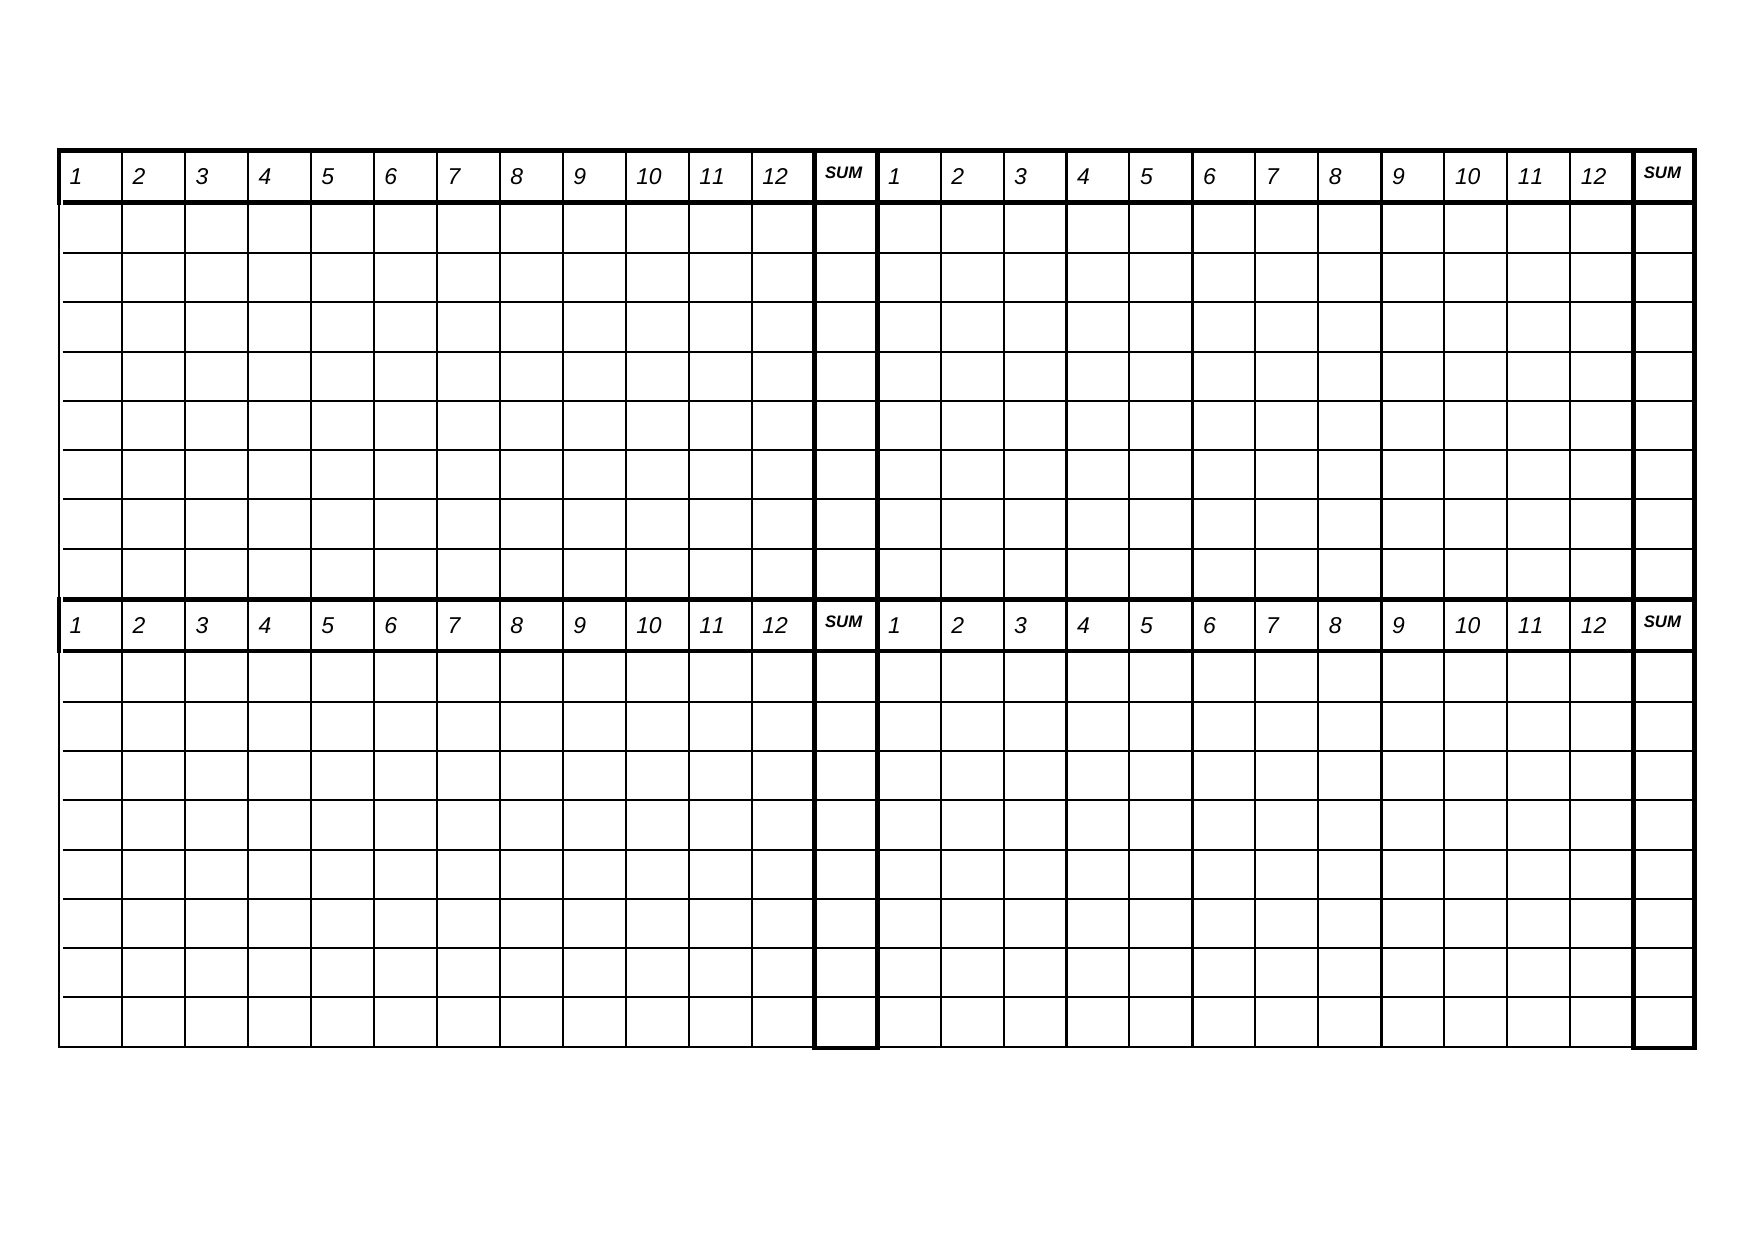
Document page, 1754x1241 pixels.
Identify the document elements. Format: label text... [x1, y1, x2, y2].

table_cell [1508, 254, 1569, 301]
table_cell [1508, 500, 1569, 548]
table_header 11 [1508, 153, 1569, 200]
table_cell [186, 900, 247, 947]
table_cell [1636, 451, 1692, 498]
table_cell [942, 205, 1003, 252]
table_cell [1445, 353, 1506, 400]
table_cell [1005, 500, 1065, 548]
table_header 12 [1571, 153, 1631, 200]
table_cell [564, 900, 625, 947]
table_cell [880, 900, 940, 947]
table_header 8 [1319, 153, 1380, 200]
table_header 8 [501, 153, 562, 200]
table_cell [123, 353, 184, 400]
table_cell [60, 947, 121, 996]
table_cell [627, 653, 688, 701]
table_cell [1130, 451, 1191, 498]
table_cell [186, 801, 247, 848]
table_cell [690, 752, 751, 799]
table_cell [753, 205, 812, 252]
table_cell [1005, 402, 1065, 449]
table_header 6 [375, 153, 436, 200]
table_cell [1194, 254, 1254, 301]
table_cell [312, 254, 373, 301]
table_cell [375, 451, 436, 498]
table_cell [60, 301, 121, 351]
table_cell [249, 998, 310, 1046]
table_cell [753, 703, 812, 750]
table_cell 12 [1571, 602, 1631, 649]
table_cell 7 [1256, 602, 1317, 649]
table_cell [1068, 303, 1128, 351]
table_cell [1068, 949, 1128, 996]
table_cell [123, 205, 184, 252]
table_cell [1130, 303, 1191, 351]
table_cell [1445, 303, 1506, 351]
table_cell [564, 500, 625, 548]
table_cell [312, 402, 373, 449]
table_cell [1383, 500, 1443, 548]
table_cell [60, 799, 121, 848]
table_cell [123, 998, 184, 1046]
table_cell [1130, 402, 1191, 449]
table_header 5 [1130, 153, 1191, 200]
table_cell [1636, 303, 1692, 351]
table_cell [1256, 851, 1317, 898]
table_cell [753, 500, 812, 548]
table_cell [1571, 451, 1631, 498]
table_cell [627, 353, 688, 400]
table_cell [1508, 752, 1569, 799]
table_cell [312, 801, 373, 848]
table_cell [817, 303, 875, 351]
table_cell [375, 998, 436, 1046]
table_cell [627, 801, 688, 848]
table_cell [1319, 254, 1380, 301]
table_cell [1256, 752, 1317, 799]
table_cell [1636, 998, 1692, 1046]
table_cell [1571, 801, 1631, 848]
table_header 11 [690, 153, 751, 200]
table_cell [438, 353, 499, 400]
table_cell [753, 303, 812, 351]
table_cell [1130, 998, 1191, 1046]
table_cell [501, 851, 562, 898]
table_cell [1256, 402, 1317, 449]
table_cell [312, 752, 373, 799]
table_cell [312, 353, 373, 400]
table_cell 2 [123, 602, 184, 649]
table_cell [1508, 451, 1569, 498]
table_cell [123, 402, 184, 449]
table_cell [186, 402, 247, 449]
table_cell [1068, 998, 1128, 1046]
table_cell [1571, 752, 1631, 799]
table_cell [1256, 254, 1317, 301]
table_cell [753, 353, 812, 400]
table_cell [817, 205, 875, 252]
table_cell [880, 703, 940, 750]
table_cell [1319, 303, 1380, 351]
table_cell [186, 550, 247, 597]
table_cell [690, 254, 751, 301]
table_cell [186, 451, 247, 498]
table_cell [690, 998, 751, 1046]
table_cell [123, 801, 184, 848]
table_cell [817, 998, 875, 1046]
table_cell [564, 353, 625, 400]
table_cell [942, 402, 1003, 449]
table_cell [1256, 451, 1317, 498]
table_cell [1319, 900, 1380, 947]
table_cell [1256, 703, 1317, 750]
table_cell [501, 752, 562, 799]
table_cell [1445, 752, 1506, 799]
table_cell [1508, 550, 1569, 597]
table_cell [1005, 801, 1065, 848]
table_cell [438, 303, 499, 351]
table_cell [1319, 205, 1380, 252]
table_cell SUM [817, 602, 875, 649]
table_cell [123, 900, 184, 947]
table_cell [1068, 205, 1128, 252]
table_cell [438, 851, 499, 898]
table_cell [1445, 998, 1506, 1046]
table_cell [375, 550, 436, 597]
table_cell [1005, 949, 1065, 996]
table_cell [60, 750, 121, 799]
table_cell [1068, 550, 1128, 597]
table_cell [60, 898, 121, 947]
table_cell [1068, 851, 1128, 898]
table_cell 6 [375, 602, 436, 649]
table_cell [123, 752, 184, 799]
table_cell [501, 500, 562, 548]
table_cell [817, 752, 875, 799]
table_cell [1319, 998, 1380, 1046]
table_cell [627, 703, 688, 750]
table_cell [880, 998, 940, 1046]
table_cell [1319, 451, 1380, 498]
table_cell [501, 900, 562, 947]
table_cell [1256, 205, 1317, 252]
table_cell [375, 900, 436, 947]
table_cell [1319, 949, 1380, 996]
table_cell [1256, 500, 1317, 548]
table_cell [690, 949, 751, 996]
table_cell [1256, 949, 1317, 996]
table_cell [1383, 900, 1443, 947]
table_cell [1194, 752, 1254, 799]
table_cell [1005, 550, 1065, 597]
table_cell [627, 254, 688, 301]
table_cell [1636, 949, 1692, 996]
table_cell 8 [501, 602, 562, 649]
table_header 6 [1194, 153, 1254, 200]
table_cell 12 [753, 602, 812, 649]
table_cell [1130, 254, 1191, 301]
table_cell [60, 400, 121, 449]
table_cell [1571, 550, 1631, 597]
table_cell [880, 851, 940, 898]
table_cell [249, 801, 310, 848]
table_cell [1130, 550, 1191, 597]
table_cell [312, 851, 373, 898]
table_cell [1636, 752, 1692, 799]
table_cell [1383, 402, 1443, 449]
table_cell [690, 303, 751, 351]
table_cell [817, 703, 875, 750]
table_cell [817, 851, 875, 898]
table_cell [1319, 851, 1380, 898]
table_cell [817, 653, 875, 701]
table_cell [880, 254, 940, 301]
table_cell [1508, 949, 1569, 996]
table_cell [1508, 900, 1569, 947]
table_cell [60, 449, 121, 498]
table_cell [880, 402, 940, 449]
table_cell [1508, 353, 1569, 400]
table_cell [942, 851, 1003, 898]
table_cell [753, 949, 812, 996]
table_header 1 [61, 153, 121, 200]
table_cell [1130, 900, 1191, 947]
table_header 3 [186, 153, 247, 200]
table_cell [60, 849, 121, 898]
table_cell [1068, 801, 1128, 848]
table_cell [880, 752, 940, 799]
table_cell [1194, 900, 1254, 947]
table_cell [186, 205, 247, 252]
table_cell [1508, 303, 1569, 351]
table_cell [186, 353, 247, 400]
table_cell [817, 900, 875, 947]
table_cell [249, 451, 310, 498]
table_cell [1383, 550, 1443, 597]
table_header 7 [1256, 153, 1317, 200]
table_cell [690, 851, 751, 898]
table_cell [375, 752, 436, 799]
table_cell [375, 254, 436, 301]
table_cell 8 [1319, 602, 1380, 649]
table_cell [1383, 801, 1443, 848]
table_cell [1319, 353, 1380, 400]
table_cell [1383, 205, 1443, 252]
table_cell [312, 900, 373, 947]
table_cell [501, 205, 562, 252]
table_cell [501, 303, 562, 351]
table_cell 6 [1194, 602, 1254, 649]
table_cell [942, 752, 1003, 799]
table_cell [1636, 254, 1692, 301]
table_cell [880, 353, 940, 400]
table_cell [753, 851, 812, 898]
table_cell SUM [1636, 602, 1692, 649]
table_cell [942, 703, 1003, 750]
table_cell [564, 254, 625, 301]
table_cell [627, 900, 688, 947]
table_cell [627, 500, 688, 548]
table_cell [1445, 550, 1506, 597]
table_cell [880, 949, 940, 996]
table_cell [375, 949, 436, 996]
table_cell [753, 900, 812, 947]
table_cell [1508, 205, 1569, 252]
table_cell [249, 900, 310, 947]
table_cell [1194, 353, 1254, 400]
table_cell [312, 998, 373, 1046]
table_cell [564, 801, 625, 848]
table_cell [1256, 653, 1317, 701]
table_cell 5 [312, 602, 373, 649]
table_cell [186, 653, 247, 701]
table_cell [1445, 900, 1506, 947]
table_cell [1383, 353, 1443, 400]
table_cell [438, 402, 499, 449]
table_cell [690, 402, 751, 449]
table_cell [1005, 254, 1065, 301]
table_cell [186, 998, 247, 1046]
table_cell [1571, 353, 1631, 400]
table_cell [312, 703, 373, 750]
table_cell [186, 500, 247, 548]
table_cell [880, 801, 940, 848]
table_cell [1636, 703, 1692, 750]
table_cell [1636, 653, 1692, 701]
table_cell 3 [186, 602, 247, 649]
table_cell [501, 703, 562, 750]
table_cell 1 [880, 602, 940, 649]
table_cell [1130, 851, 1191, 898]
table_cell [1005, 703, 1065, 750]
table_header 2 [942, 153, 1003, 200]
table_cell [627, 851, 688, 898]
table_cell [1636, 550, 1692, 597]
table_cell [1005, 752, 1065, 799]
table_cell [312, 451, 373, 498]
table_cell [564, 451, 625, 498]
table_cell [249, 550, 310, 597]
table_cell [375, 703, 436, 750]
table_cell 11 [690, 602, 751, 649]
table_cell [690, 900, 751, 947]
table_cell [1068, 500, 1128, 548]
table_cell [1445, 451, 1506, 498]
table_header 9 [564, 153, 625, 200]
table_cell [942, 254, 1003, 301]
table_cell [1194, 653, 1254, 701]
table_cell [60, 548, 121, 597]
table_cell [1636, 900, 1692, 947]
table_cell [1256, 353, 1317, 400]
table_cell [817, 402, 875, 449]
table_cell [123, 653, 184, 701]
table_cell [312, 949, 373, 996]
table_cell [1636, 353, 1692, 400]
table_cell [1194, 801, 1254, 848]
table_cell [1005, 851, 1065, 898]
table_cell [501, 949, 562, 996]
table_cell [60, 701, 121, 750]
table_cell [1636, 801, 1692, 848]
table_cell [1508, 703, 1569, 750]
table_cell [438, 653, 499, 701]
table_cell [942, 353, 1003, 400]
table_cell [880, 500, 940, 548]
table_cell [1068, 653, 1128, 701]
table_cell 5 [1130, 602, 1191, 649]
table_cell [123, 254, 184, 301]
table_cell [1005, 653, 1065, 701]
table_cell [249, 205, 310, 252]
table_header SUM [1636, 153, 1692, 200]
table_cell [1068, 254, 1128, 301]
table_cell [627, 949, 688, 996]
table_cell [1508, 851, 1569, 898]
table_cell [1445, 402, 1506, 449]
table_cell [942, 303, 1003, 351]
table_cell [1571, 205, 1631, 252]
table_cell [375, 801, 436, 848]
table_cell 10 [627, 602, 688, 649]
table_cell [627, 303, 688, 351]
table_cell [1508, 402, 1569, 449]
table_cell [438, 949, 499, 996]
table_cell [880, 205, 940, 252]
table_cell [123, 303, 184, 351]
table_cell [1383, 703, 1443, 750]
table_cell [312, 550, 373, 597]
table_cell 9 [1383, 602, 1443, 649]
table_cell [753, 653, 812, 701]
table_cell [375, 303, 436, 351]
table_cell [1005, 205, 1065, 252]
table_cell [1068, 402, 1128, 449]
table_cell [1130, 949, 1191, 996]
table_cell [1005, 451, 1065, 498]
table_cell [60, 351, 121, 400]
table_cell [1571, 402, 1631, 449]
table_cell [438, 205, 499, 252]
table_cell [690, 653, 751, 701]
table_cell [1319, 550, 1380, 597]
table_header 9 [1383, 153, 1443, 200]
table_cell [501, 451, 562, 498]
table_cell [753, 801, 812, 848]
table_cell [1636, 500, 1692, 548]
table_cell [1445, 851, 1506, 898]
table_header 7 [438, 153, 499, 200]
table_cell [817, 801, 875, 848]
table_cell [501, 353, 562, 400]
table_cell [1636, 402, 1692, 449]
table_cell [564, 998, 625, 1046]
table_cell [1194, 703, 1254, 750]
table_cell [753, 451, 812, 498]
table_cell [942, 998, 1003, 1046]
table_cell [1130, 703, 1191, 750]
table_cell [627, 998, 688, 1046]
table_cell [1319, 801, 1380, 848]
table_cell [1130, 500, 1191, 548]
table_cell [1571, 303, 1631, 351]
table_cell [1319, 653, 1380, 701]
table_cell [249, 254, 310, 301]
table_cell [1319, 703, 1380, 750]
table_cell [1383, 451, 1443, 498]
table_cell [1636, 205, 1692, 252]
table_cell [375, 353, 436, 400]
table_cell [1130, 752, 1191, 799]
table_cell [753, 254, 812, 301]
table_cell [1005, 900, 1065, 947]
table_header 3 [1005, 153, 1065, 200]
table_cell [564, 752, 625, 799]
table_cell [817, 949, 875, 996]
table_cell [753, 402, 812, 449]
table_cell [438, 254, 499, 301]
table_cell [880, 451, 940, 498]
table_header 10 [627, 153, 688, 200]
table_cell [249, 851, 310, 898]
table_cell 4 [1068, 602, 1128, 649]
table_cell [186, 303, 247, 351]
table_cell [1508, 998, 1569, 1046]
table_cell [312, 500, 373, 548]
table_cell [1319, 752, 1380, 799]
table_cell [186, 254, 247, 301]
table_cell [1068, 451, 1128, 498]
table_cell [1068, 752, 1128, 799]
table_cell [501, 550, 562, 597]
table_cell [60, 252, 121, 301]
table_cell [123, 451, 184, 498]
table_cell [375, 653, 436, 701]
table_cell [817, 451, 875, 498]
table_cell [186, 851, 247, 898]
table_cell [690, 500, 751, 548]
table_cell 3 [1005, 602, 1065, 649]
table_header 10 [1445, 153, 1506, 200]
table_cell [753, 752, 812, 799]
table_cell [564, 550, 625, 597]
table_cell [564, 703, 625, 750]
table_cell [1571, 900, 1631, 947]
table_cell [1130, 353, 1191, 400]
table_cell [1256, 998, 1317, 1046]
table_cell [1383, 949, 1443, 996]
table_header 2 [123, 153, 184, 200]
table_header 4 [1068, 153, 1128, 200]
table_cell [249, 353, 310, 400]
table_cell [1508, 653, 1569, 701]
table_cell [942, 451, 1003, 498]
table_cell [942, 900, 1003, 947]
table_cell [1636, 851, 1692, 898]
table_cell [60, 649, 121, 701]
table_cell [817, 254, 875, 301]
table_cell [1571, 949, 1631, 996]
table_cell [123, 550, 184, 597]
table_cell [880, 303, 940, 351]
table_cell [1571, 998, 1631, 1046]
table_cell [690, 205, 751, 252]
table_cell [186, 703, 247, 750]
table_cell [1319, 402, 1380, 449]
table_cell [1508, 801, 1569, 848]
table_cell [1571, 653, 1631, 701]
table_cell [942, 550, 1003, 597]
table_cell [1445, 205, 1506, 252]
table_cell [1068, 900, 1128, 947]
table_cell [1445, 500, 1506, 548]
table_cell [1383, 851, 1443, 898]
table_cell [564, 402, 625, 449]
table_cell [1571, 703, 1631, 750]
table_cell [627, 402, 688, 449]
table_cell [1005, 998, 1065, 1046]
table_cell [186, 752, 247, 799]
table_cell [249, 653, 310, 701]
table_cell [1256, 550, 1317, 597]
table_cell [1319, 500, 1380, 548]
table_cell [690, 550, 751, 597]
table_cell [690, 451, 751, 498]
table_cell [690, 801, 751, 848]
table_cell [1194, 500, 1254, 548]
table_cell [123, 500, 184, 548]
table_cell [690, 353, 751, 400]
table_cell [1130, 801, 1191, 848]
table_cell [1383, 998, 1443, 1046]
table_cell 1 [61, 597, 121, 649]
table_cell [817, 500, 875, 548]
table_cell [627, 205, 688, 252]
table_cell [1194, 205, 1254, 252]
table_cell [1068, 703, 1128, 750]
table_cell [438, 550, 499, 597]
table_cell [249, 949, 310, 996]
table_cell [501, 998, 562, 1046]
table_cell [123, 949, 184, 996]
table_cell [1130, 653, 1191, 701]
table_cell [438, 900, 499, 947]
table_cell [1005, 353, 1065, 400]
table_cell [942, 949, 1003, 996]
table_cell [501, 653, 562, 701]
table_cell [564, 653, 625, 701]
table_cell [880, 550, 940, 597]
table_cell [249, 402, 310, 449]
table_cell [249, 752, 310, 799]
table_cell [942, 801, 1003, 848]
table_cell [123, 703, 184, 750]
table_cell [564, 851, 625, 898]
table_cell [438, 752, 499, 799]
table_cell [438, 500, 499, 548]
table_cell [1571, 851, 1631, 898]
table_header SUM [817, 153, 875, 200]
table_cell [1256, 900, 1317, 947]
table_cell [249, 500, 310, 548]
table_header 1 [880, 153, 940, 200]
table_cell [817, 550, 875, 597]
table_cell [1194, 451, 1254, 498]
table_cell [880, 653, 940, 701]
table_cell 9 [564, 602, 625, 649]
table_cell [501, 801, 562, 848]
table_cell [753, 998, 812, 1046]
table_cell [501, 254, 562, 301]
table_cell [564, 205, 625, 252]
table_cell 11 [1508, 602, 1569, 649]
table_cell 7 [438, 602, 499, 649]
table_cell [1005, 303, 1065, 351]
table_cell [1383, 653, 1443, 701]
table_cell [249, 303, 310, 351]
table_cell [375, 402, 436, 449]
table_cell [249, 703, 310, 750]
table_cell [942, 500, 1003, 548]
table_cell [1194, 949, 1254, 996]
table_cell [1194, 550, 1254, 597]
table_cell [60, 498, 121, 548]
table_cell [1383, 303, 1443, 351]
table_cell [60, 996, 121, 1046]
table_cell [1445, 254, 1506, 301]
table_cell [1571, 500, 1631, 548]
table_header 4 [249, 153, 310, 200]
table_cell 4 [249, 602, 310, 649]
table_cell [1194, 851, 1254, 898]
table_cell [123, 851, 184, 898]
table_cell [1256, 303, 1317, 351]
table_cell [1068, 353, 1128, 400]
table_cell [438, 998, 499, 1046]
table_cell 10 [1445, 602, 1506, 649]
table_cell [627, 451, 688, 498]
table_cell [1194, 402, 1254, 449]
table_cell [627, 550, 688, 597]
table_cell [375, 205, 436, 252]
table_cell [501, 402, 562, 449]
table_cell [1256, 801, 1317, 848]
table_header 5 [312, 153, 373, 200]
table_cell [627, 752, 688, 799]
table_cell [1445, 801, 1506, 848]
table_cell [564, 303, 625, 351]
table_cell [312, 653, 373, 701]
table_cell [690, 703, 751, 750]
table_cell [1383, 752, 1443, 799]
table_cell 2 [942, 602, 1003, 649]
table_cell [564, 949, 625, 996]
table_cell [1571, 254, 1631, 301]
table_cell [1445, 653, 1506, 701]
table_cell [1194, 303, 1254, 351]
table_cell [438, 451, 499, 498]
table_cell [438, 703, 499, 750]
table_cell [942, 653, 1003, 701]
table_cell [312, 205, 373, 252]
table_cell [1445, 949, 1506, 996]
table_header 12 [753, 153, 812, 200]
table_cell [60, 200, 121, 252]
table_cell [753, 550, 812, 597]
table_cell [1445, 703, 1506, 750]
table_cell [1194, 998, 1254, 1046]
table_cell [312, 303, 373, 351]
table_cell [186, 949, 247, 996]
table_cell [438, 801, 499, 848]
table_cell [1383, 254, 1443, 301]
table_cell [375, 500, 436, 548]
table_cell [1130, 205, 1191, 252]
table_cell [375, 851, 436, 898]
table_cell [817, 353, 875, 400]
